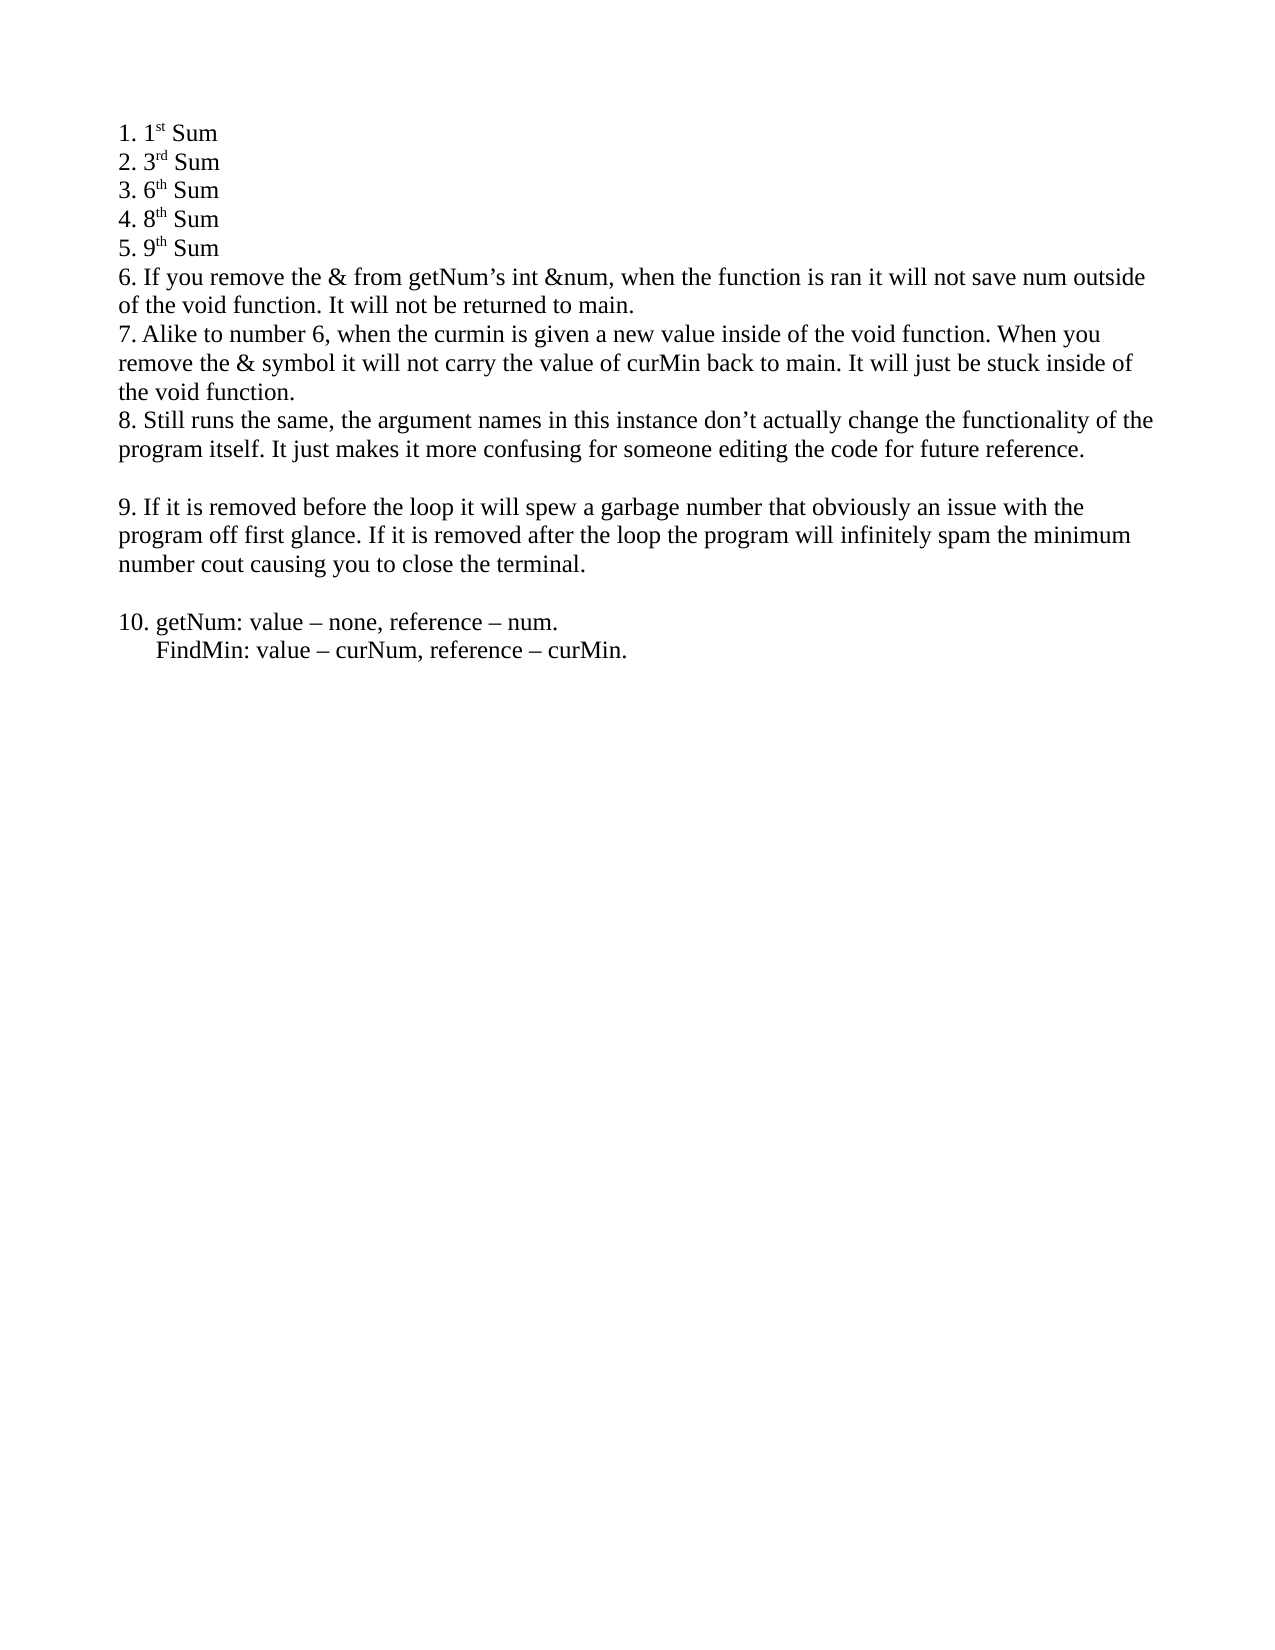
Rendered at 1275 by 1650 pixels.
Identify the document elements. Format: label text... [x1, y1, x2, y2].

text 7. Alike to number 6, when the curmin is given a new value inside of the void function. When you remove the & symbol it will not carry the value of curMin back to main. It will just be stuck inside of the void function. [118, 319, 1157, 406]
text 9. If it is removed before the loop it will spew a garbage number that obviously an issue with the program off first glance. If it is removed after the loop the program will infinitely spam the minimum number cout causing you to close the terminal. [118, 492, 1157, 578]
text 3. 6th Sum [118, 176, 1157, 204]
text 10. getNum: value – none, reference – num. [118, 607, 1157, 636]
text 1. 1st Sum [118, 118, 1157, 147]
text FindMin: value – curNum, reference – curMin. [118, 636, 1157, 664]
text 2. 3rd Sum [118, 147, 1157, 176]
text 6. If you remove the & from getNum’s int &num, when the function is ran it will not save num outside of the void function. It will not be returned to main. [118, 262, 1157, 319]
text 8. Still runs the same, the argument names in this instance don’t actually change the functionality of the program itself. It just makes it more confusing for someone editing the code for future reference. [118, 406, 1157, 463]
text 5. 9th Sum [118, 233, 1157, 262]
text 4. 8th Sum [118, 204, 1157, 233]
